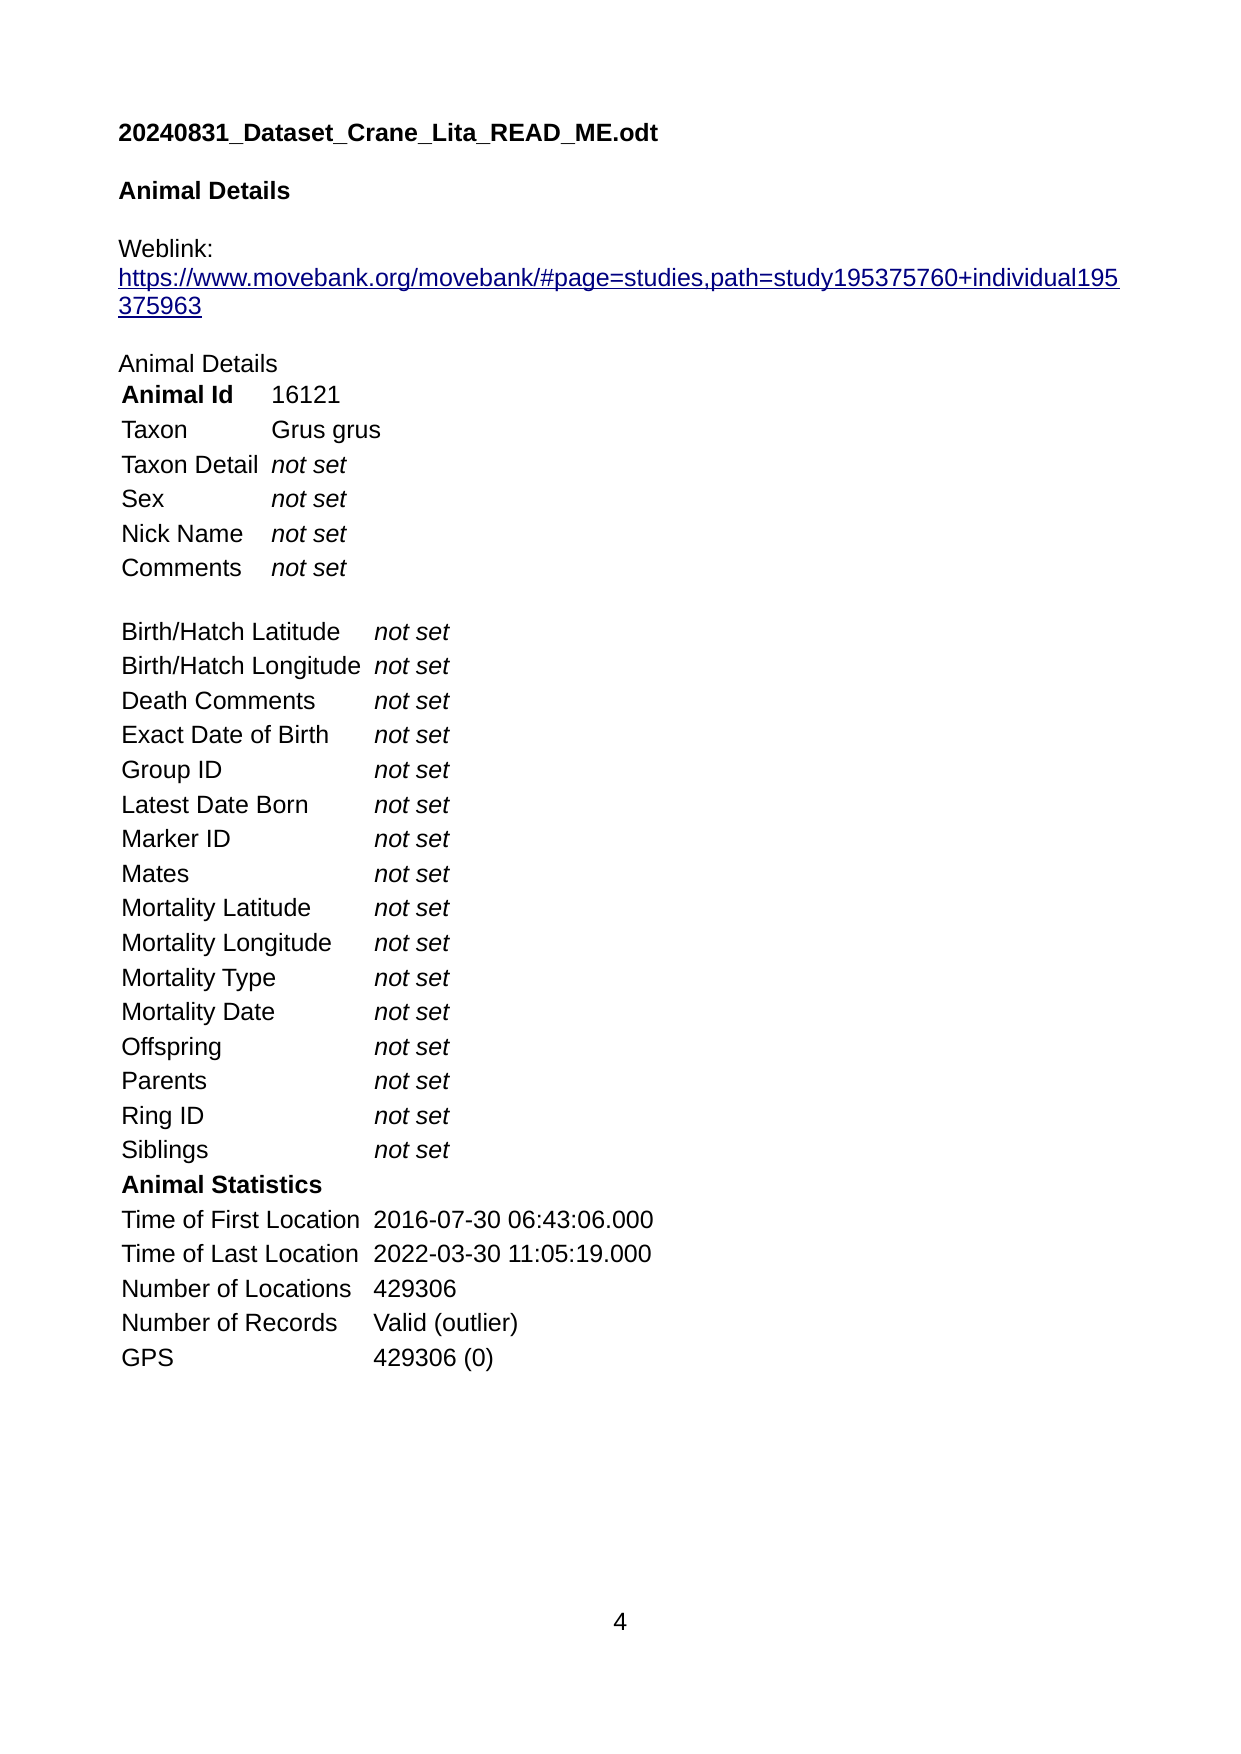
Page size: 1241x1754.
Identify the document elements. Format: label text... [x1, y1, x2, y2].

table_cell Taxon Detail [118, 447, 268, 481]
table_cell not set [371, 718, 462, 752]
table_cell not set [371, 683, 462, 718]
table_header [118, 378, 670, 1375]
table_cell not set [371, 1098, 462, 1133]
text Animal Details [118, 176, 1122, 205]
table_cell Time of Last Location [118, 1236, 370, 1271]
table_cell not set [371, 649, 462, 683]
table_cell Mates [118, 856, 371, 891]
table_header Birth/Hatch Latitude [118, 614, 371, 648]
table_cell Comments [118, 551, 268, 585]
table_cell not set [371, 1029, 462, 1063]
table_cell Mortality Date [118, 994, 371, 1029]
table_cell 429306 (0) [370, 1340, 667, 1375]
table_cell not set [371, 856, 462, 891]
table_cell Group ID [118, 752, 371, 787]
table_header [370, 1167, 667, 1202]
table_cell not set [371, 1133, 462, 1167]
table_cell not set [371, 891, 462, 925]
table_cell Death Comments [118, 683, 371, 718]
table_cell Valid (outlier) [370, 1306, 667, 1340]
table_header Animal Details [118, 349, 673, 1375]
table_cell Marker ID [118, 821, 371, 856]
table_cell not set [371, 821, 462, 856]
table_cell [118, 1375, 673, 1380]
table_cell Mortality Type [118, 960, 371, 994]
table_cell not set [268, 447, 394, 481]
table_cell not set [371, 787, 462, 821]
table_cell 2016-07-30 06:43:06.000 [370, 1202, 667, 1236]
table_cell not set [371, 752, 462, 787]
table_cell Birth/Hatch Longitude [118, 649, 371, 683]
table_cell not set [371, 960, 462, 994]
table_cell Nick Name [118, 516, 268, 551]
table_header Animal Id [118, 378, 268, 412]
table_cell not set [371, 1064, 462, 1098]
table_cell Parents [118, 1064, 371, 1098]
table_cell Number of Records [118, 1306, 370, 1340]
table_cell Number of Locations [118, 1271, 370, 1306]
table_cell not set [371, 994, 462, 1029]
table_cell not set [371, 925, 462, 960]
table_cell Ring ID [118, 1098, 371, 1133]
table_cell not set [268, 516, 394, 551]
table_cell Siblings [118, 1133, 371, 1167]
table_cell GPS [118, 1340, 370, 1375]
table_cell Sex [118, 481, 268, 516]
table_cell Exact Date of Birth [118, 718, 371, 752]
table_cell Mortality Longitude [118, 925, 371, 960]
table_cell not set [268, 551, 394, 585]
table_header not set [371, 614, 462, 648]
table_cell not set [268, 481, 394, 516]
table_cell Offspring [118, 1029, 371, 1063]
table_cell Grus grus [268, 412, 394, 447]
table_header Animal Statistics [118, 1167, 370, 1202]
table_cell 2022-03-30 11:05:19.000 [370, 1236, 667, 1271]
table_header 16121 [268, 378, 394, 412]
table_cell Latest Date Born [118, 787, 371, 821]
table_cell Taxon [118, 412, 268, 447]
table_cell Time of First Location [118, 1202, 370, 1236]
table_cell Mortality Latitude [118, 891, 371, 925]
table_cell 429306 [370, 1271, 667, 1306]
text Weblink: https://www.movebank.org/movebank/#page=studies,path=study195375760+individual195375963 [118, 234, 1122, 320]
